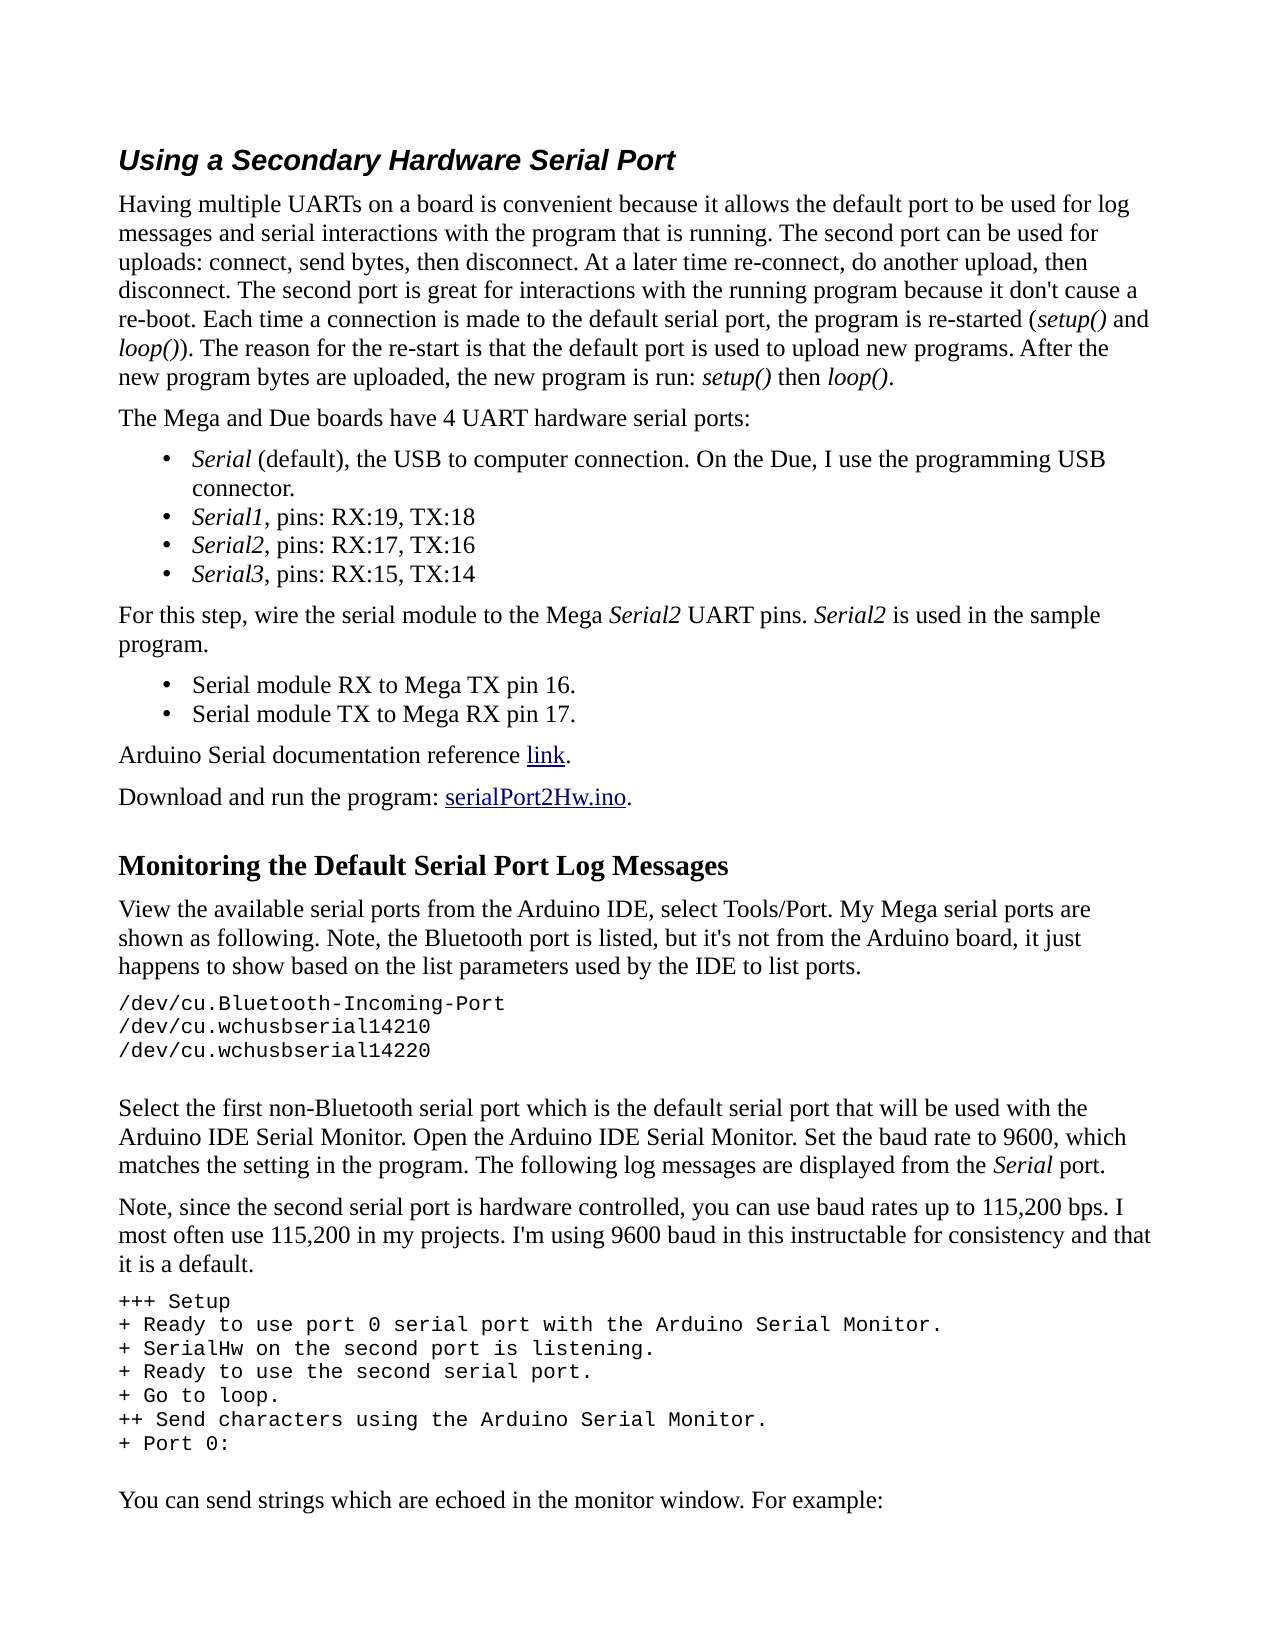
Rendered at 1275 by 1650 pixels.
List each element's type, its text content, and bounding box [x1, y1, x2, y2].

list Serial (default), the USB to computer connection. On the Due, I use the programming USB connector. [162, 444, 1157, 502]
subtitle Using a Secondary Hardware Serial Port [118, 143, 1157, 177]
text + Port 0: [118, 1432, 1157, 1456]
text /dev/cu.wchusbserial14220 [118, 1040, 1157, 1064]
text + Ready to use the second serial port. [118, 1362, 1157, 1385]
list Serial module TX to Mega RX pin 17. [162, 699, 1157, 728]
text /dev/cu.wchusbserial14210 [118, 1016, 1157, 1040]
text Download and run the program: ​serialPort2Hw.ino. [118, 782, 1157, 810]
text View the available serial ports from the Arduino IDE, select Tools/Port. My Mega serial ports are shown as following. Note, the Bluetooth port is listed, but it's not from the Arduino board, it just happens to show based on the list parameters used by the IDE to list ports. [118, 894, 1157, 980]
text +++ Setup [118, 1291, 1157, 1314]
subtitle Monitoring the Default Serial Port Log Messages [118, 848, 1157, 881]
text + Ready to use port 0 serial port with the Arduino Serial Monitor. [118, 1314, 1157, 1338]
text /dev/cu.Bluetooth-Incoming-Port [118, 993, 1157, 1016]
list Serial module RX to Mega TX pin 16. [162, 670, 1157, 699]
text Arduino Serial documentation reference ​link. [118, 740, 1157, 769]
text Select the first non-Bluetooth serial port which is the default serial port that will be used with the Arduino IDE Serial Monitor. Open the Arduino IDE Serial Monitor. Set the baud rate to 9600, which matches the setting in the program. The following log messages are displayed from the Serial port. [118, 1093, 1157, 1179]
text The Mega and Due boards have 4 UART hardware serial ports: [118, 403, 1157, 432]
text + SerialHw on the second port is listening. [118, 1338, 1157, 1362]
text + Go to loop. [118, 1385, 1157, 1409]
list Serial2, pins: RX:17, TX:16 [162, 530, 1157, 559]
list Serial3, pins: RX:15, TX:14 [162, 559, 1157, 588]
list Serial1, pins: RX:19, TX:18 [162, 502, 1157, 530]
text Note, since the second serial port is hardware controlled, you can use baud rates up to 115,200 bps. I most often use 115,200 in my projects. I'm using 9600 baud in this instructable for consistency and that it is a default. [118, 1192, 1157, 1278]
text For this step, wire the serial module to the Mega Serial2 UART pins. Serial2 is used in the sample program. [118, 600, 1157, 658]
text You can send strings which are echoed in the monitor window. For example: [118, 1486, 1157, 1514]
text ++ Send characters using the Arduino Serial Monitor. [118, 1409, 1157, 1432]
text Having multiple UARTs on a board is convenient because it allows the default port to be used for log messages and serial interactions with the program that is running. The second port can be used for uploads: connect, send bytes, then disconnect. At a later time re-connect, do another upload, then disconnect. The second port is great for interactions with the running program because it don't cause a re-boot. Each time a connection is made to the default serial port, the program is re-started (setup() and loop()). The reason for the re-start is that the default port is used to upload new programs. After the new program bytes are uploaded, the new program is run: setup() then loop(). [118, 189, 1157, 390]
